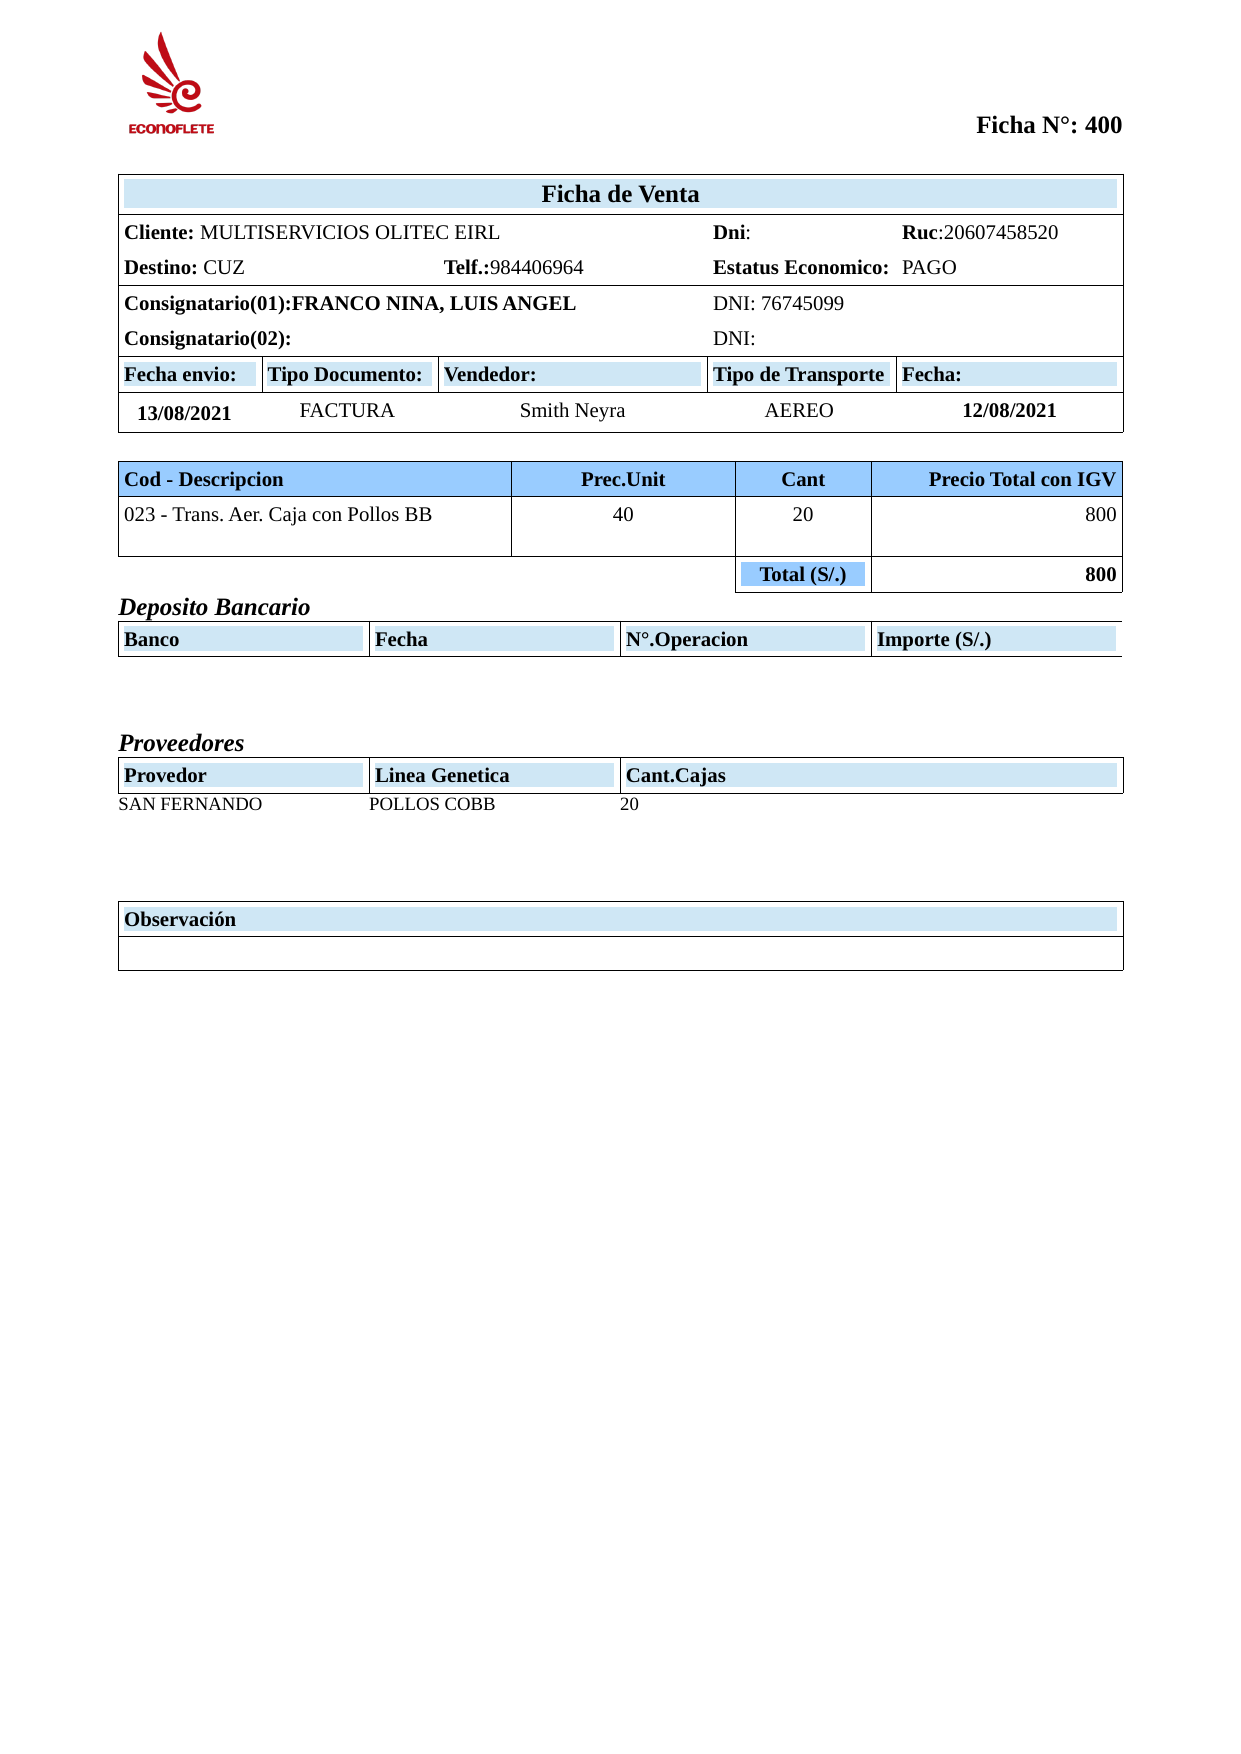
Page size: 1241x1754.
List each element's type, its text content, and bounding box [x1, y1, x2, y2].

table_cell Total (S/.) [736, 557, 871, 592]
table_cell [118, 836, 369, 858]
table_header Fecha [370, 622, 620, 656]
table_cell [871, 705, 1122, 728]
table_header Ficha de Venta [119, 175, 1123, 214]
table_cell 12/08/2021 [896, 393, 1123, 432]
table_cell [118, 680, 369, 704]
table_cell Consignatario(02): [119, 321, 707, 356]
table_cell Dni: [707, 215, 896, 249]
table_cell Ruc:20607458520 [896, 215, 1123, 249]
table_cell [118, 858, 369, 879]
table_cell 023 - Trans. Aer. Caja con Pollos BB [119, 497, 511, 556]
table_cell FACTURA [262, 393, 438, 432]
table_cell [118, 705, 369, 728]
picture [118, 31, 225, 134]
text Deposito Bancario [118, 592, 1122, 621]
table_cell [511, 557, 735, 592]
table_cell Fecha envio: [119, 357, 262, 392]
table_cell 13/08/2021 [119, 393, 262, 432]
table_cell Tipo Documento: [263, 357, 438, 392]
table_header Banco [119, 622, 369, 656]
table_cell [620, 879, 1123, 901]
table_cell [620, 858, 1123, 879]
table_cell Cliente: MULTISERVICIOS OLITEC EIRL [119, 215, 707, 249]
table_cell 20 [620, 794, 1123, 814]
table_cell [118, 657, 369, 680]
table_cell Tipo de Transporte [708, 357, 896, 392]
table_cell Smith Neyra [438, 393, 707, 432]
table_cell [369, 815, 620, 836]
table_cell Consignatario(01):FRANCO NINA, LUIS ANGEL [119, 286, 707, 321]
table_cell AEREO [707, 393, 896, 432]
table_header Prec.Unit [512, 462, 735, 496]
table_cell Telf.:984406964 [438, 249, 707, 285]
table_cell [369, 680, 620, 704]
table_cell Vendedor: [439, 357, 707, 392]
table_cell [369, 657, 620, 680]
table_cell 800 [872, 497, 1122, 556]
table_cell [620, 815, 1123, 836]
table_cell [118, 557, 511, 592]
table_header Precio Total con IGV [872, 462, 1122, 496]
table_cell [369, 858, 620, 879]
table_header Importe (S/.) [872, 622, 1122, 656]
table_header N°.Operacion [621, 622, 871, 656]
table_cell Destino: CUZ [119, 249, 438, 285]
table_cell [620, 836, 1123, 858]
text Proveedores [118, 728, 1122, 757]
table_cell [369, 879, 620, 901]
table_cell 40 [512, 497, 735, 556]
table_cell [620, 705, 871, 728]
table_cell [369, 705, 620, 728]
table_cell SAN FERNANDO [118, 794, 369, 814]
table_cell [119, 937, 1123, 969]
table_cell [118, 879, 369, 901]
table_cell Fecha: [897, 357, 1123, 392]
table_cell [369, 836, 620, 858]
table_header Observación [119, 902, 1123, 936]
table_cell [620, 680, 871, 704]
table_header Cant [736, 462, 871, 496]
table_header Cod - Descripcion [119, 462, 511, 496]
table_header Cant.Cajas [621, 758, 1123, 793]
table_cell POLLOS COBB [369, 794, 620, 814]
table_cell DNI: [707, 321, 1123, 356]
table_cell [620, 657, 871, 680]
table_cell PAGO [896, 249, 1123, 285]
table_header Linea Genetica [370, 758, 620, 793]
table_cell [871, 657, 1122, 680]
table_header Provedor [119, 758, 369, 793]
table_cell [118, 815, 369, 836]
table_cell Estatus Economico: [707, 249, 896, 285]
table_cell DNI: 76745099 [707, 286, 1123, 321]
table_cell [871, 680, 1122, 704]
table_cell 800 [872, 557, 1122, 592]
table_cell 20 [736, 497, 871, 556]
